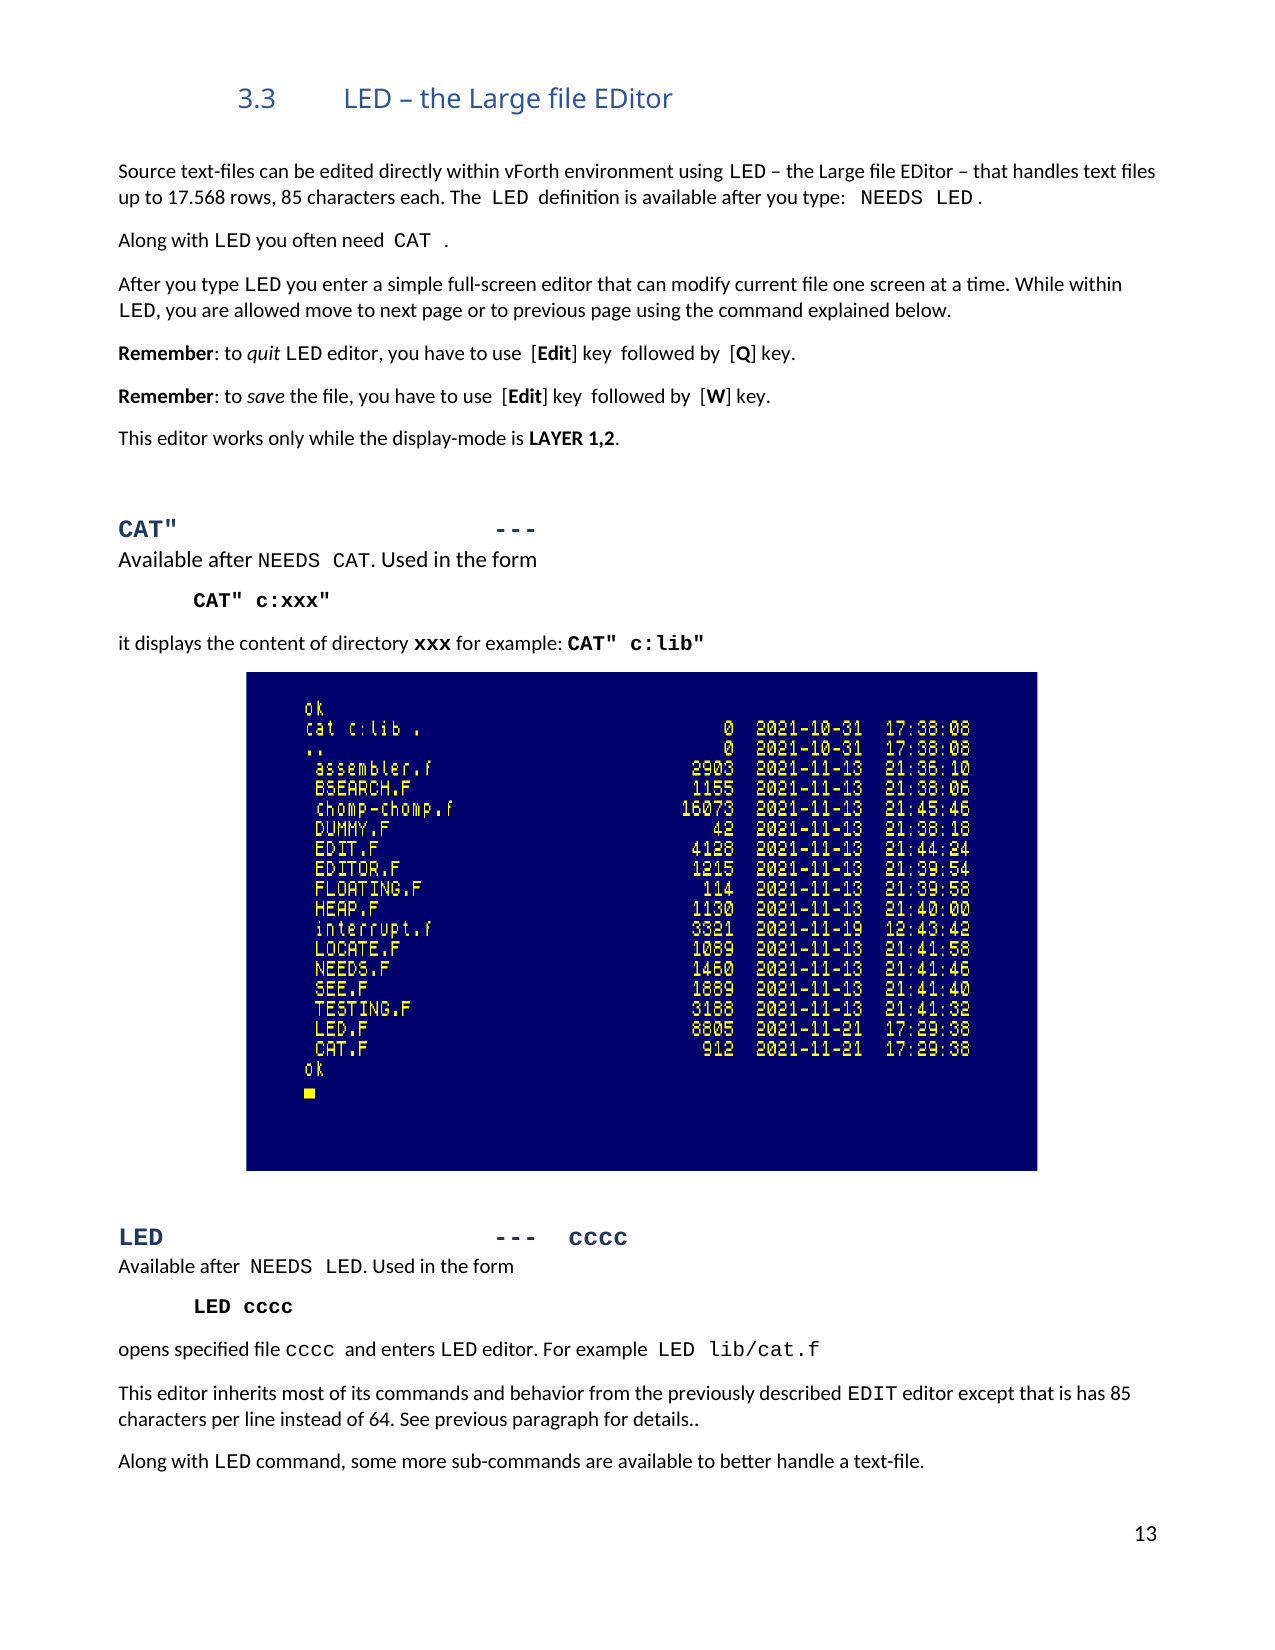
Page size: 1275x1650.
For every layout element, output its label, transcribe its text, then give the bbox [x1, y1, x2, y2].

text CAT" c:xxx" [118, 590, 1157, 614]
text Available after NEEDS CAT. Used in the form [118, 545, 1157, 573]
text Remember: to quit LED editor, you have to use [Edit] key followed by [Q] key. [118, 340, 1157, 367]
text This editor inherits most of its commands and behavior from the previously described EDIT editor except that is has 85 characters per line instead of 64. See previous paragraph for details.. [118, 1380, 1157, 1432]
text Source text-files can be edited directly within vForth environment using LED – the Large file EDitor – that handles text files up to 17.568 rows, 85 characters each. The LED definition is available after you type: NEEDS LED . [118, 158, 1157, 211]
text Available after NEEDS LED. Used in the form [118, 1253, 1157, 1279]
text After you type LED you enter a simple full-screen editor that can modify current file one screen at a time. While within LED, you are allowed move to next page or to previous page using the command explained below. [118, 271, 1157, 324]
text it displays the content of directory xxx for example: CAT" c:lib" [118, 630, 1157, 657]
text Remember: to save the file, you have to use [Edit] key followed by [W] key. [118, 383, 1157, 409]
text LED cccc [118, 1296, 1157, 1320]
subtitle LED --- cccc [118, 1225, 1157, 1253]
text opens specified file cccc and enters LED editor. For example LED lib/cat.f [118, 1337, 1157, 1363]
subtitle LED – the Large file EDitor [231, 79, 1157, 116]
text This editor works only while the display-mode is LAYER 1,2. [118, 426, 1157, 451]
subtitle CAT" --- [118, 517, 1157, 545]
text Along with LED command, some more sub-commands are available to better handle a text-file. [118, 1448, 1157, 1475]
text Along with LED you often need CAT . [118, 228, 1157, 254]
picture [246, 672, 1038, 1171]
